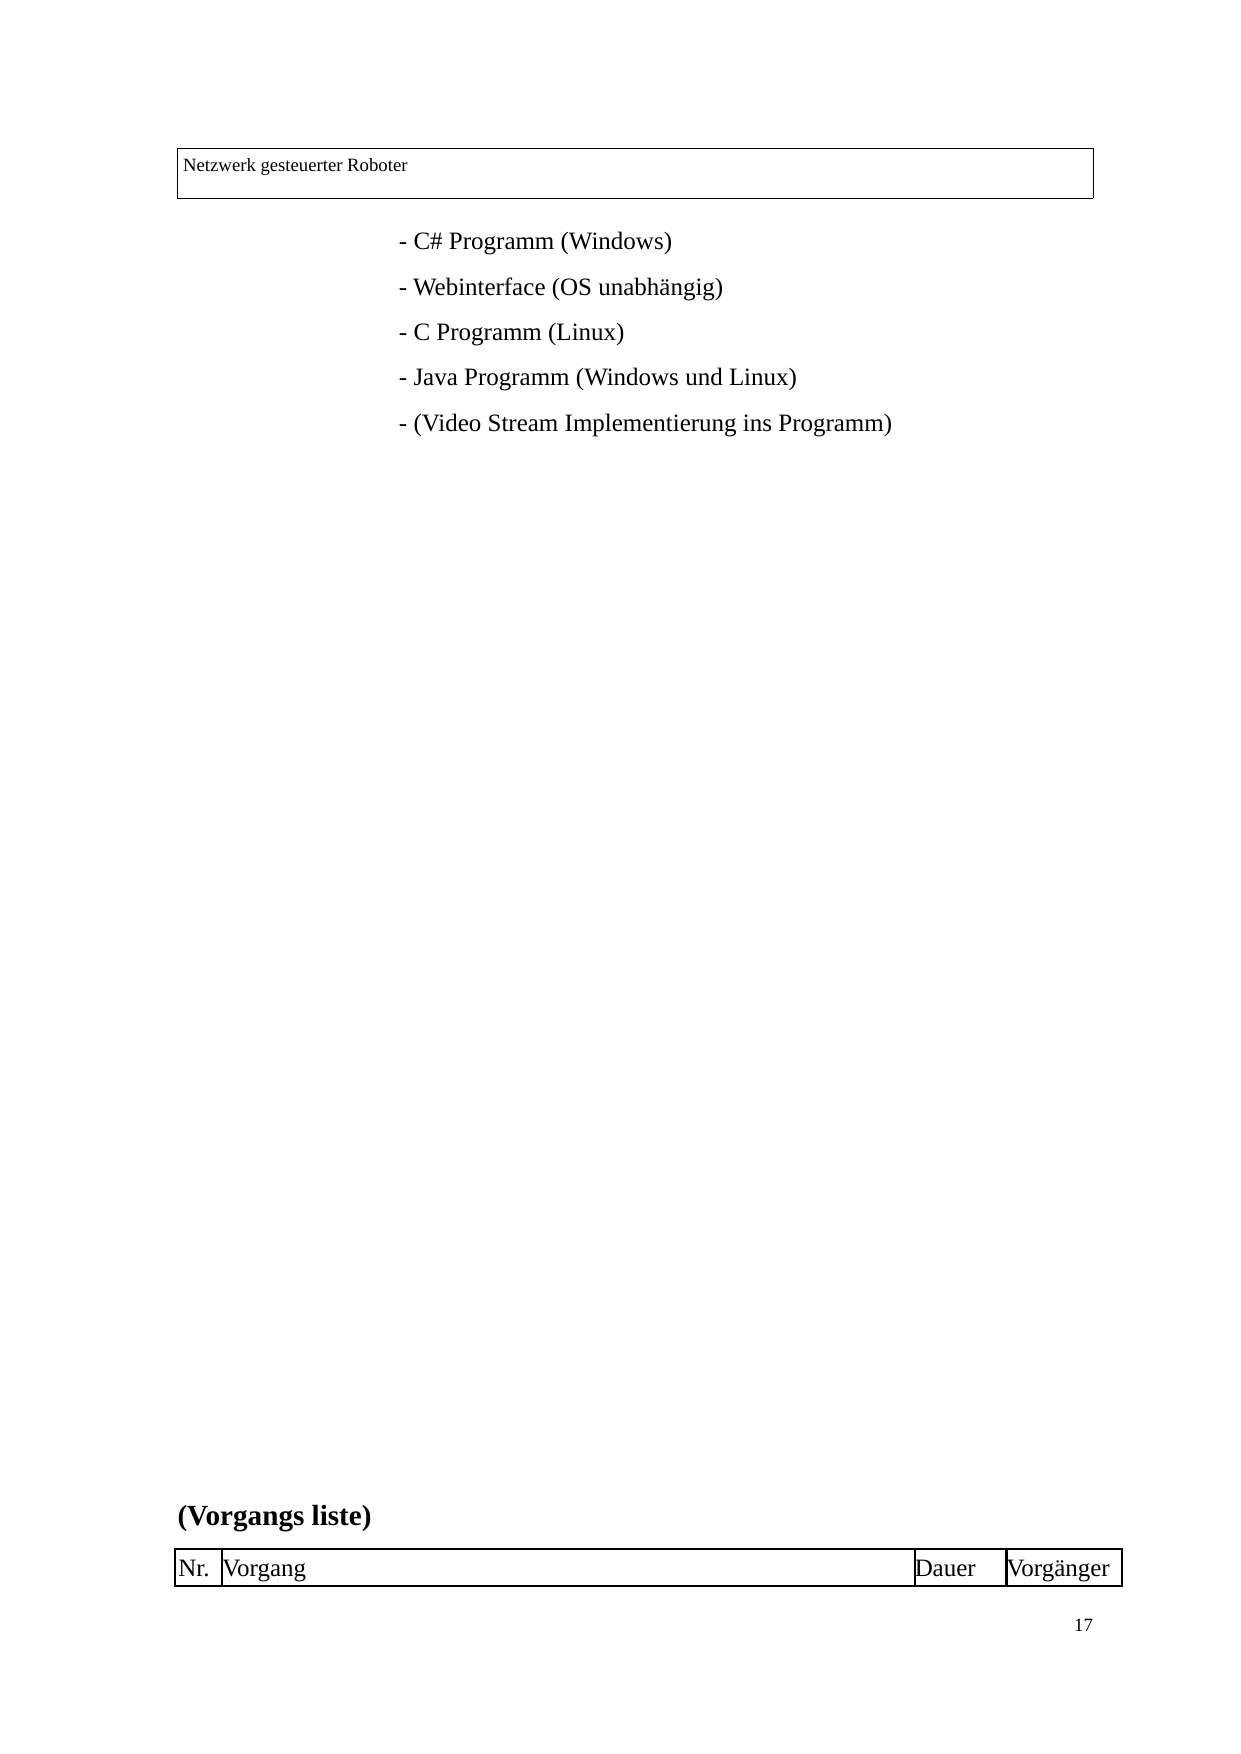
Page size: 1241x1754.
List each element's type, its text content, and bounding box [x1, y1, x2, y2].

table_header Vorgang [223, 1550, 914, 1585]
text - Java Programm (Windows und Linux) [399, 362, 1093, 391]
table_header Nr. [176, 1550, 221, 1585]
text (Vorgangs liste) [177, 1498, 1093, 1531]
table_header Vorgänger [1008, 1550, 1121, 1585]
text - Webinterface (OS unabhängig) [399, 272, 1093, 300]
text - C Programm (Linux) [399, 317, 1093, 346]
text - C# Programm (Windows) [399, 226, 1093, 255]
table_header Dauer [916, 1550, 1005, 1585]
text - (Video Stream Implementierung ins Programm) [399, 408, 1093, 437]
